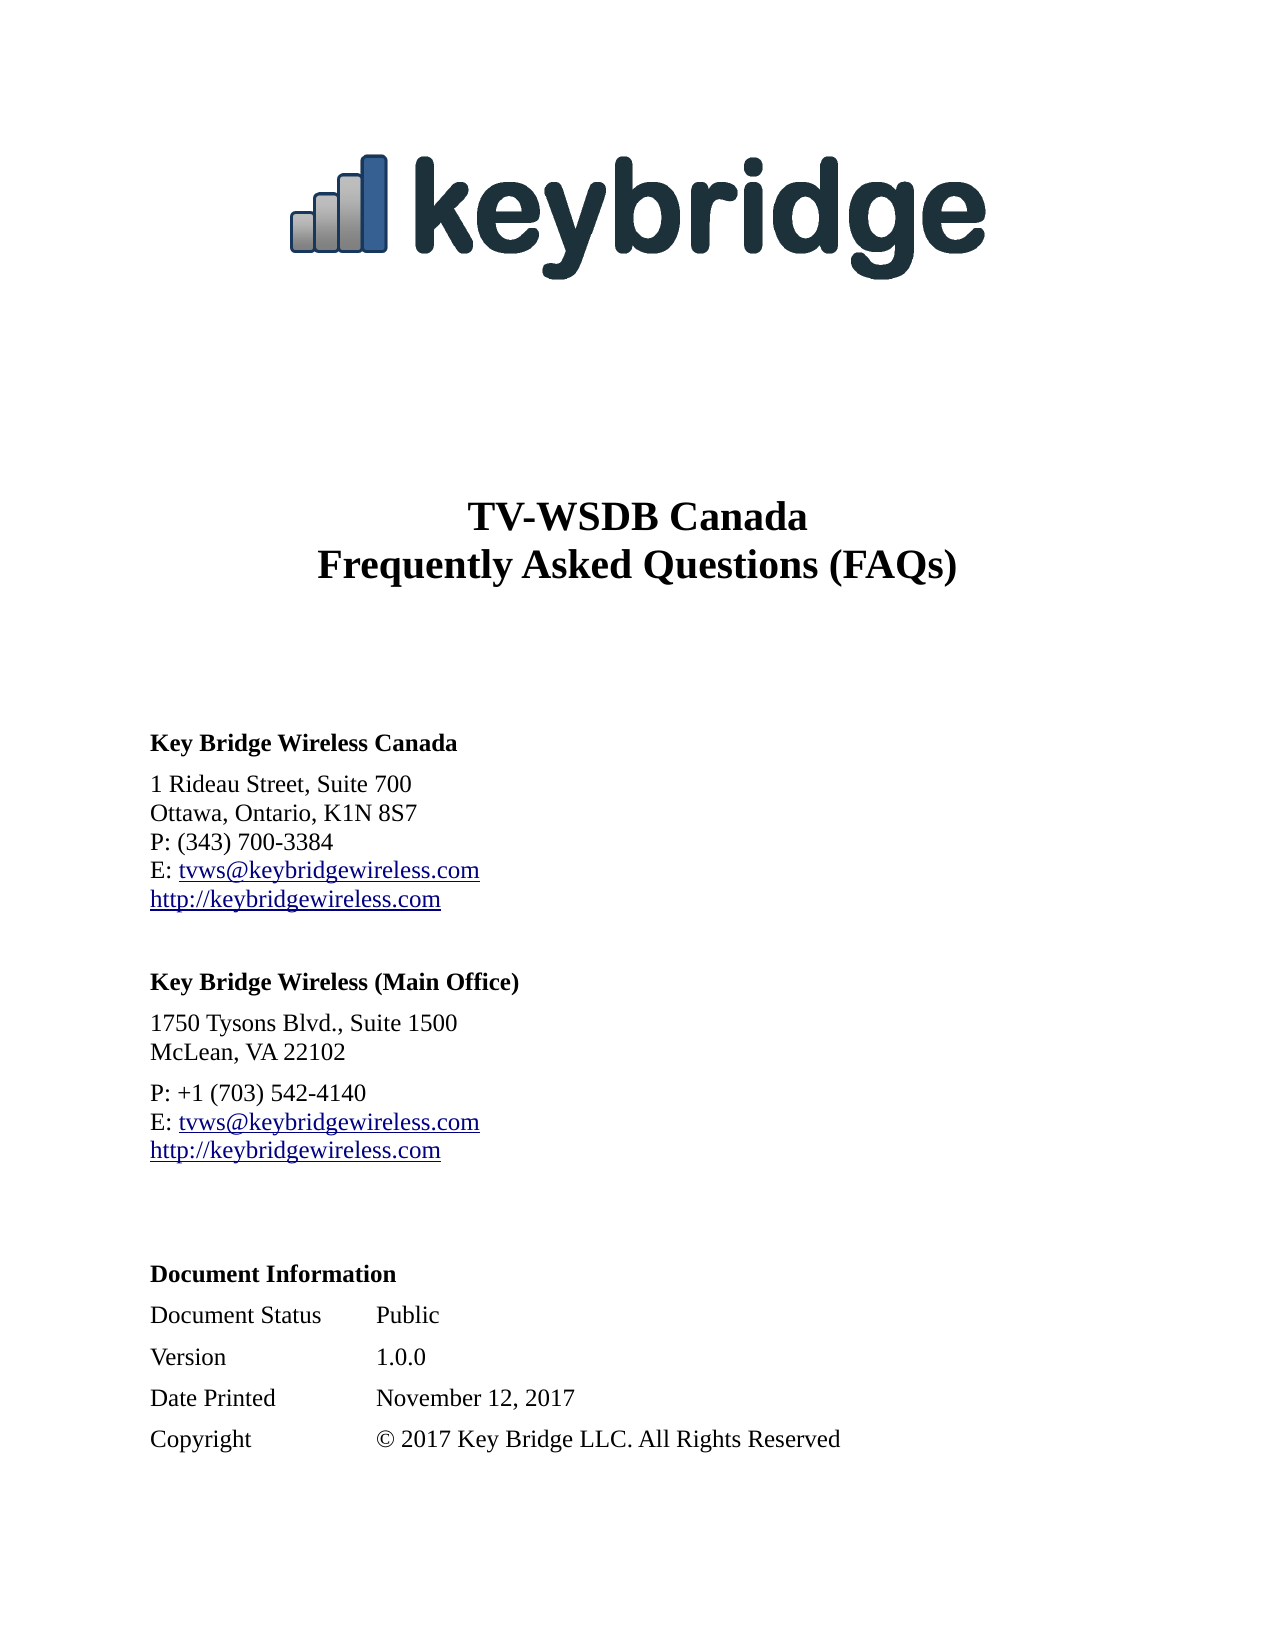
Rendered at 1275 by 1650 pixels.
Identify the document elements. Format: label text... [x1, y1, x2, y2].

text Document Status Public [150, 1301, 1125, 1329]
text Key Bridge Wireless Canada [150, 728, 1125, 757]
text 1750 Tysons Blvd., Suite 1500 McLean, VA 22102 [150, 1008, 1125, 1066]
text Date Printed November 12, 2017 [150, 1383, 1125, 1412]
text Version 1.0.0 [150, 1342, 1125, 1371]
text Copyright © 2017 Key Bridge LLC. All Rights Reserved [150, 1424, 1125, 1453]
text Document Information [150, 1259, 1125, 1288]
text Key Bridge Wireless (Main Office) [150, 967, 1125, 996]
text P: +1 (703) 542-4140 E: tvws@keybridgewireless.com http://keybridgewireless.com [150, 1078, 1125, 1164]
text 1 Rideau Street, Suite 700 Ottawa, Ontario, K1N 8S7 P: (343) 700-3384 E: tvws@keybridgewireless.com http://keybridgewireless.com [150, 769, 1125, 913]
title TV-WSDB Canada Frequently Asked Questions (FAQs) [150, 491, 1125, 587]
picture [271, 150, 1004, 285]
